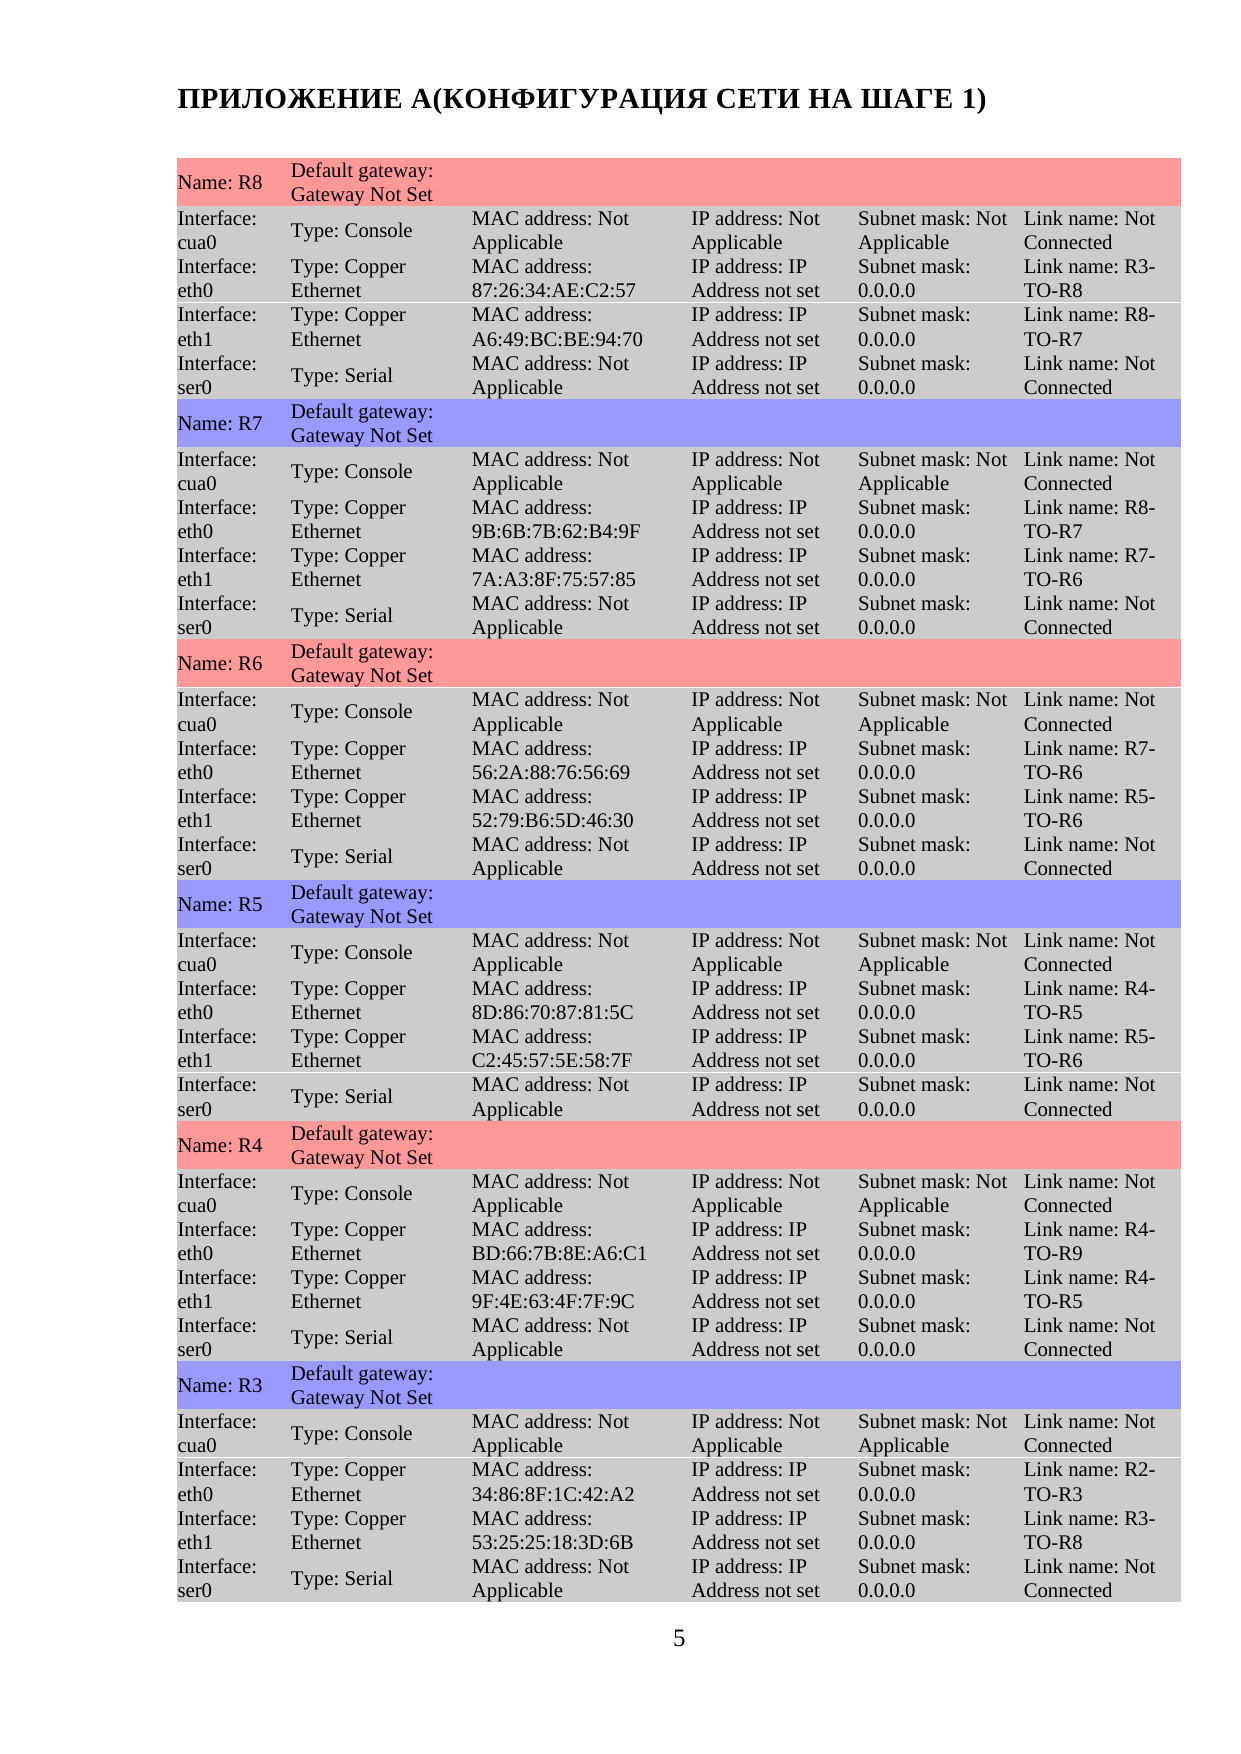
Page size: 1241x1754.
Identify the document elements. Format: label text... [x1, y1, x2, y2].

table_cell MAC address: 52:79:B6:5D:46:30 [472, 784, 691, 832]
table_cell [691, 1361, 858, 1409]
table_cell MAC address: BD:66:7B:8E:A6:C1 [472, 1217, 691, 1265]
table_cell Interface: ser0 [177, 591, 291, 639]
table_cell Link name: Not Connected [1024, 1169, 1181, 1217]
table_cell IP address: Not Applicable [691, 688, 858, 736]
table_cell [1024, 399, 1181, 447]
table_cell Subnet mask: 0.0.0.0 [858, 543, 1023, 591]
table_cell IP address: IP Address not set [691, 1554, 858, 1602]
table_cell Subnet mask: 0.0.0.0 [858, 736, 1023, 784]
table_cell [1024, 1361, 1181, 1409]
table_cell [691, 639, 858, 687]
table_cell Interface: eth1 [177, 1024, 291, 1072]
table_cell [691, 399, 858, 447]
table_cell MAC address: 9B:6B:7B:62:B4:9F [472, 495, 691, 543]
table_cell IP address: IP Address not set [691, 591, 858, 639]
table_cell Type: Serial [291, 591, 472, 639]
table_cell IP address: IP Address not set [691, 1217, 858, 1265]
table_header [472, 158, 691, 206]
table_cell Interface: eth0 [177, 736, 291, 784]
table_cell Subnet mask: 0.0.0.0 [858, 832, 1023, 880]
table_cell Type: Copper Ethernet [291, 784, 472, 832]
table_cell Interface: cua0 [177, 688, 291, 736]
table_cell Interface: eth0 [177, 976, 291, 1024]
table_cell Link name: Not Connected [1024, 351, 1181, 399]
table_cell Interface: eth0 [177, 254, 291, 302]
table_cell Link name: Not Connected [1024, 1313, 1181, 1361]
table_cell [858, 639, 1023, 687]
table_cell IP address: IP Address not set [691, 1265, 858, 1313]
table_cell IP address: IP Address not set [691, 832, 858, 880]
table_cell Link name: Not Connected [1024, 206, 1181, 254]
table_cell IP address: IP Address not set [691, 254, 858, 302]
table_cell Interface: cua0 [177, 206, 291, 254]
table_cell Subnet mask: Not Applicable [858, 206, 1023, 254]
table_cell MAC address: 34:86:8F:1C:42:A2 [472, 1458, 691, 1506]
table_cell Subnet mask: 0.0.0.0 [858, 1458, 1023, 1506]
table_cell Subnet mask: 0.0.0.0 [858, 976, 1023, 1024]
table_cell Interface: ser0 [177, 351, 291, 399]
table_cell Type: Serial [291, 351, 472, 399]
table_cell Type: Console [291, 1409, 472, 1457]
table_cell Subnet mask: 0.0.0.0 [858, 254, 1023, 302]
table_cell IP address: IP Address not set [691, 1313, 858, 1361]
table_cell [472, 1361, 691, 1409]
table_cell MAC address: Not Applicable [472, 447, 691, 495]
table_cell MAC address: 9F:4E:63:4F:7F:9C [472, 1265, 691, 1313]
table_cell Default gateway: Gateway Not Set [291, 880, 472, 928]
table_cell IP address: IP Address not set [691, 1024, 858, 1072]
table_cell IP address: IP Address not set [691, 351, 858, 399]
table_cell MAC address: 87:26:34:AE:C2:57 [472, 254, 691, 302]
table_cell Link name: Not Connected [1024, 591, 1181, 639]
table_cell [691, 880, 858, 928]
table_cell Type: Copper Ethernet [291, 976, 472, 1024]
table_cell Interface: cua0 [177, 447, 291, 495]
table_cell [472, 880, 691, 928]
table_cell Type: Console [291, 447, 472, 495]
table_cell Subnet mask: 0.0.0.0 [858, 784, 1023, 832]
table_cell Interface: eth1 [177, 1265, 291, 1313]
table_cell MAC address: Not Applicable [472, 1313, 691, 1361]
table_cell Link name: Not Connected [1024, 447, 1181, 495]
table_cell Link name: Not Connected [1024, 832, 1181, 880]
table_cell Interface: eth1 [177, 543, 291, 591]
table_cell Type: Copper Ethernet [291, 1024, 472, 1072]
table_cell Type: Copper Ethernet [291, 736, 472, 784]
table_cell Type: Copper Ethernet [291, 543, 472, 591]
table_cell IP address: IP Address not set [691, 736, 858, 784]
table_cell MAC address: Not Applicable [472, 1554, 691, 1602]
table_cell Type: Copper Ethernet [291, 1458, 472, 1506]
table_cell Interface: eth0 [177, 1458, 291, 1506]
table_cell Link name: R4-TO-R9 [1024, 1217, 1181, 1265]
table_cell Subnet mask: 0.0.0.0 [858, 1024, 1023, 1072]
table_cell MAC address: Not Applicable [472, 832, 691, 880]
table_cell IP address: Not Applicable [691, 1409, 858, 1457]
table_cell Interface: cua0 [177, 928, 291, 976]
table_cell Link name: Not Connected [1024, 1073, 1181, 1121]
table_cell Default gateway: Gateway Not Set [291, 1121, 472, 1169]
table_cell IP address: IP Address not set [691, 495, 858, 543]
table_cell Type: Copper Ethernet [291, 1217, 472, 1265]
table_cell Link name: R8-TO-R7 [1024, 303, 1181, 351]
table_cell [691, 1121, 858, 1169]
table_cell Subnet mask: 0.0.0.0 [858, 1554, 1023, 1602]
table_cell MAC address: Not Applicable [472, 1073, 691, 1121]
table_cell MAC address: Not Applicable [472, 591, 691, 639]
table_cell MAC address: Not Applicable [472, 928, 691, 976]
table_header [691, 158, 858, 206]
table_cell Subnet mask: Not Applicable [858, 1169, 1023, 1217]
table_cell MAC address: 56:2A:88:76:56:69 [472, 736, 691, 784]
table_cell Link name: R7-TO-R6 [1024, 543, 1181, 591]
table_cell MAC address: Not Applicable [472, 351, 691, 399]
table_cell MAC address: Not Applicable [472, 1409, 691, 1457]
table_cell IP address: IP Address not set [691, 1073, 858, 1121]
table_header [858, 158, 1023, 206]
table_cell IP address: IP Address not set [691, 784, 858, 832]
table_cell Type: Console [291, 928, 472, 976]
table_cell Interface: ser0 [177, 832, 291, 880]
table_cell Subnet mask: Not Applicable [858, 447, 1023, 495]
table_cell Type: Serial [291, 1554, 472, 1602]
table_header Default gateway: Gateway Not Set [291, 158, 472, 206]
table_cell Subnet mask: 0.0.0.0 [858, 1313, 1023, 1361]
table_cell Subnet mask: 0.0.0.0 [858, 1265, 1023, 1313]
table_cell Name: R5 [177, 880, 291, 928]
table_cell MAC address: Not Applicable [472, 206, 691, 254]
table_cell Interface: ser0 [177, 1073, 291, 1121]
table_cell IP address: IP Address not set [691, 1458, 858, 1506]
table_cell [858, 1121, 1023, 1169]
table_cell [858, 1361, 1023, 1409]
text Приложение А(КОнфигурация сети на шаге 1) [177, 81, 1181, 115]
table_cell Link name: Not Connected [1024, 688, 1181, 736]
table_cell Link name: Not Connected [1024, 1409, 1181, 1457]
table_cell IP address: IP Address not set [691, 543, 858, 591]
table_cell Link name: R4-TO-R5 [1024, 976, 1181, 1024]
table_cell Subnet mask: Not Applicable [858, 688, 1023, 736]
table_cell Name: R3 [177, 1361, 291, 1409]
table_cell Type: Copper Ethernet [291, 495, 472, 543]
table_cell Interface: eth1 [177, 1506, 291, 1554]
table_cell Default gateway: Gateway Not Set [291, 399, 472, 447]
table_cell [1024, 880, 1181, 928]
table_cell IP address: Not Applicable [691, 928, 858, 976]
table_cell Link name: Not Connected [1024, 1554, 1181, 1602]
table_cell MAC address: C2:45:57:5E:58:7F [472, 1024, 691, 1072]
table_cell Subnet mask: 0.0.0.0 [858, 303, 1023, 351]
table_cell IP address: IP Address not set [691, 976, 858, 1024]
table_cell [472, 1121, 691, 1169]
table_cell MAC address: Not Applicable [472, 688, 691, 736]
table_cell [472, 399, 691, 447]
table_cell IP address: IP Address not set [691, 303, 858, 351]
table_cell Type: Copper Ethernet [291, 1506, 472, 1554]
table_cell Link name: R5-TO-R6 [1024, 784, 1181, 832]
table_cell Type: Serial [291, 1073, 472, 1121]
table_cell Link name: R2-TO-R3 [1024, 1458, 1181, 1506]
table_cell IP address: Not Applicable [691, 1169, 858, 1217]
table_cell Type: Console [291, 688, 472, 736]
table_cell IP address: Not Applicable [691, 206, 858, 254]
table_cell Name: R6 [177, 639, 291, 687]
table_cell Link name: R8-TO-R7 [1024, 495, 1181, 543]
table_cell Interface: eth1 [177, 784, 291, 832]
table_cell Link name: R4-TO-R5 [1024, 1265, 1181, 1313]
table_cell Type: Serial [291, 1313, 472, 1361]
table_cell Link name: R3-TO-R8 [1024, 1506, 1181, 1554]
table_cell Interface: cua0 [177, 1169, 291, 1217]
table_cell MAC address: Not Applicable [472, 1169, 691, 1217]
table_cell Link name: R5-TO-R6 [1024, 1024, 1181, 1072]
table_cell Type: Copper Ethernet [291, 303, 472, 351]
table_cell MAC address: 8D:86:70:87:81:5C [472, 976, 691, 1024]
table_cell IP address: IP Address not set [691, 1506, 858, 1554]
table_cell [858, 880, 1023, 928]
table_cell [1024, 1121, 1181, 1169]
table_cell Link name: R3-TO-R8 [1024, 254, 1181, 302]
table_cell Interface: eth0 [177, 1217, 291, 1265]
table_cell Subnet mask: 0.0.0.0 [858, 351, 1023, 399]
table_header [1024, 158, 1181, 206]
table_cell IP address: Not Applicable [691, 447, 858, 495]
table_cell MAC address: 53:25:25:18:3D:6B [472, 1506, 691, 1554]
table_cell Link name: Not Connected [1024, 928, 1181, 976]
table_cell Interface: ser0 [177, 1554, 291, 1602]
table_cell Subnet mask: 0.0.0.0 [858, 1073, 1023, 1121]
table_cell Subnet mask: 0.0.0.0 [858, 495, 1023, 543]
table_cell MAC address: 7A:A3:8F:75:57:85 [472, 543, 691, 591]
table_cell [1024, 639, 1181, 687]
table_cell Default gateway: Gateway Not Set [291, 1361, 472, 1409]
table_header Name: R8 [177, 158, 291, 206]
table_cell Type: Console [291, 1169, 472, 1217]
table_cell Interface: eth1 [177, 303, 291, 351]
table_cell Subnet mask: 0.0.0.0 [858, 1217, 1023, 1265]
table_cell Type: Console [291, 206, 472, 254]
table_cell Default gateway: Gateway Not Set [291, 639, 472, 687]
table_cell Interface: eth0 [177, 495, 291, 543]
table_cell Type: Copper Ethernet [291, 254, 472, 302]
table_cell [472, 639, 691, 687]
table_cell MAC address: A6:49:BC:BE:94:70 [472, 303, 691, 351]
table_cell Interface: ser0 [177, 1313, 291, 1361]
table_cell Subnet mask: Not Applicable [858, 928, 1023, 976]
table_cell Link name: R7-TO-R6 [1024, 736, 1181, 784]
table_cell [858, 399, 1023, 447]
table_cell Subnet mask: 0.0.0.0 [858, 591, 1023, 639]
table_cell Subnet mask: Not Applicable [858, 1409, 1023, 1457]
table_cell Subnet mask: 0.0.0.0 [858, 1506, 1023, 1554]
table_cell Name: R7 [177, 399, 291, 447]
table_cell Interface: cua0 [177, 1409, 291, 1457]
table_cell Type: Copper Ethernet [291, 1265, 472, 1313]
table_cell Type: Serial [291, 832, 472, 880]
table_cell Name: R4 [177, 1121, 291, 1169]
